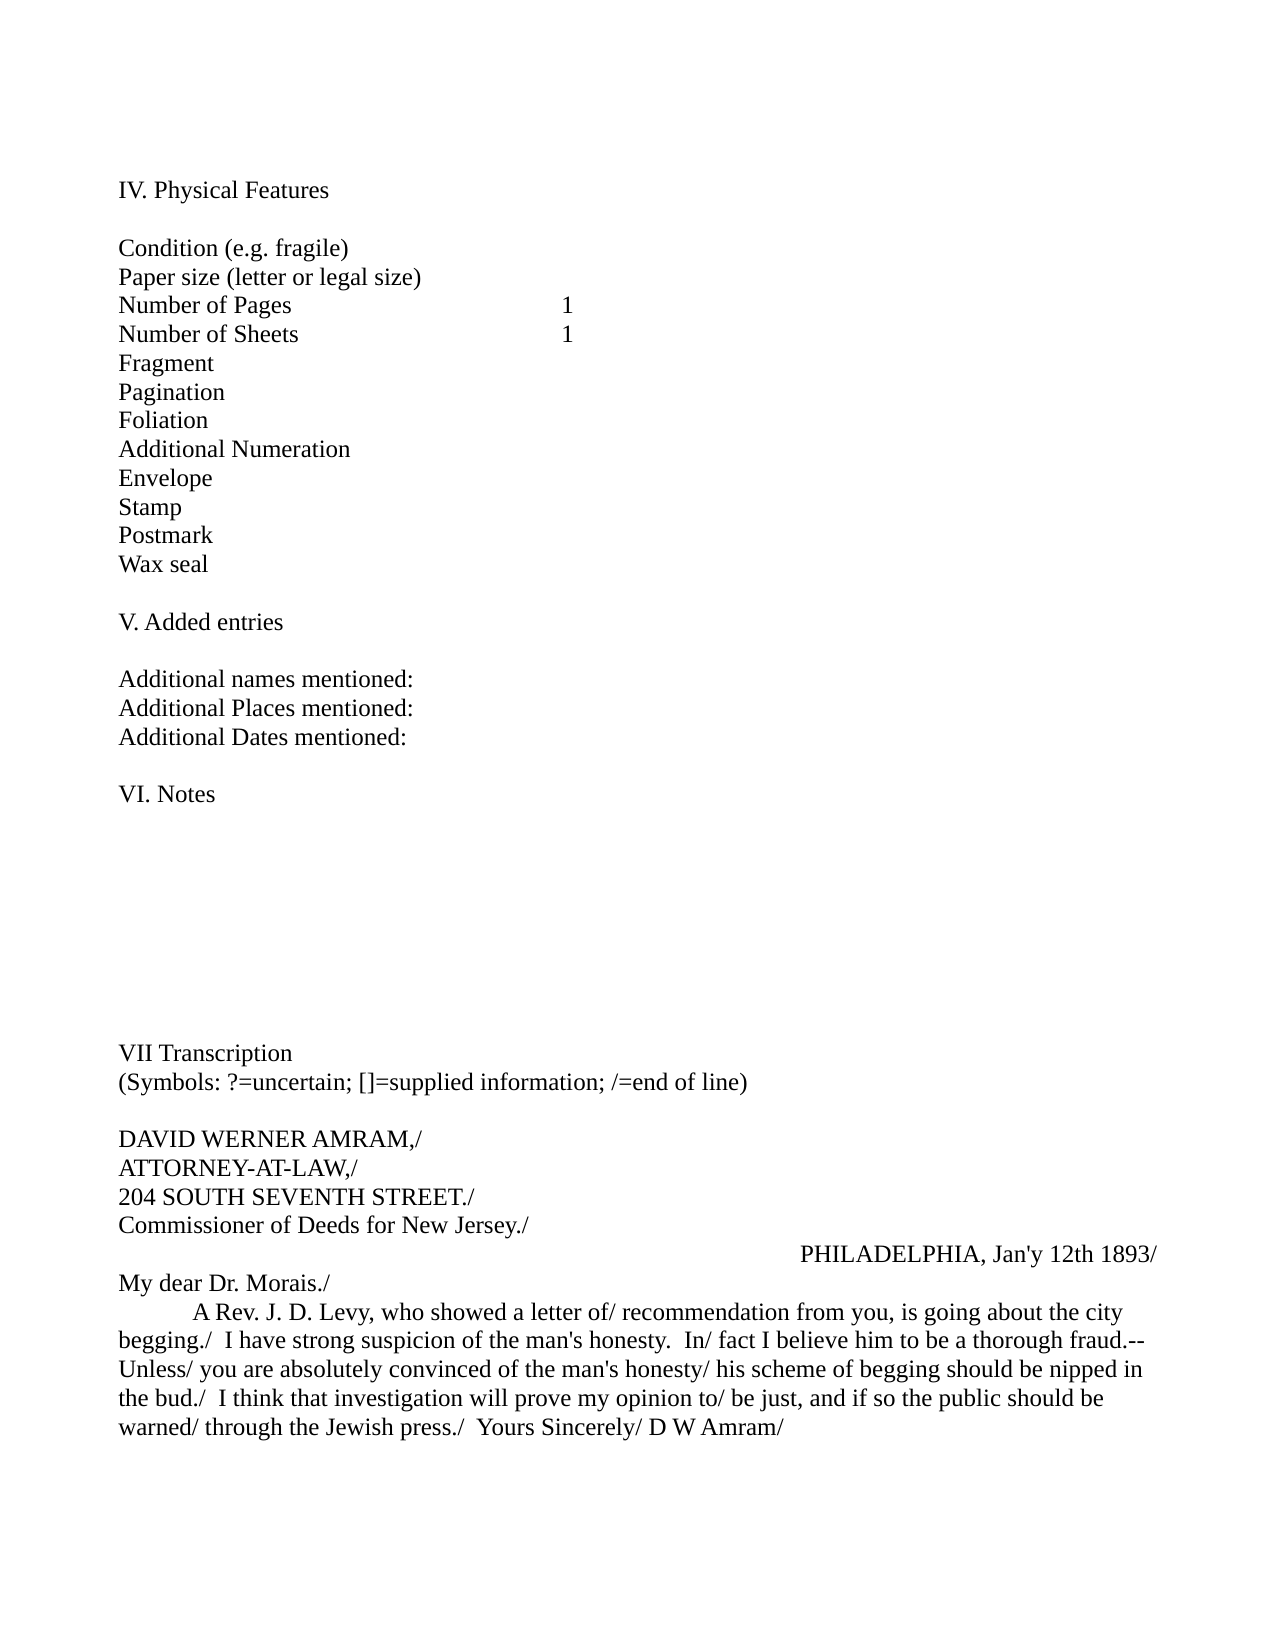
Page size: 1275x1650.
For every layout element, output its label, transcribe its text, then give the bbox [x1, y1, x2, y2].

text My dear Dr. Morais./ [118, 1268, 1157, 1297]
text A Rev. J. D. Levy, who showed a letter of/ recommendation from you, is going about the city begging./ I have strong suspicion of the man's honesty. In/ fact I believe him to be a thorough fraud.--Unless/ you are absolutely convinced of the man's honesty/ his scheme of begging should be nipped in the bud./ I think that investigation will prove my opinion to/ be just, and if so the public should be warned/ through the Jewish press./ Yours Sincerely/ D W Amram/ [118, 1297, 1157, 1441]
text ATTORNEY-AT-LAW,/ [118, 1153, 1157, 1182]
text Postma rk [118, 521, 1157, 549]
text Additional names mentioned: [118, 664, 1157, 693]
text Condition (e.g. fragile) [118, 233, 1157, 262]
text (Symbols: ?=uncertain; []=supplied information; /=end of line) [118, 1067, 1157, 1096]
text Additional Numeration [118, 434, 1157, 463]
text V. Added entries [118, 607, 1157, 636]
text Additional Places mentioned: [118, 693, 1157, 722]
text Stamp [118, 492, 1157, 521]
text DAVID WERNER AMRAM,/ [118, 1124, 1157, 1153]
text Pagination [118, 377, 1157, 406]
text VII Transcription [118, 1038, 1157, 1067]
text Wax seal [118, 549, 1157, 578]
text Number of Pages 1 [118, 291, 1157, 319]
text Fragment [118, 348, 1157, 377]
text Envelope [118, 463, 1157, 492]
text Foliation [118, 406, 1157, 434]
text Number of Sheets 1 [118, 319, 1157, 348]
text Commissioner of Deeds for New Jersey./ [118, 1211, 1157, 1239]
text PHILADELPHIA, Jan'y 12th 1893/ [118, 1239, 1157, 1268]
text IV. Physical Features [118, 176, 1157, 204]
text Additional Dates mentioned: [118, 722, 1157, 751]
text VI. Notes [118, 779, 1157, 808]
text Paper size (letter or legal size) [118, 262, 1157, 291]
text 204 SOUTH SEVENTH STREET./ [118, 1182, 1157, 1211]
